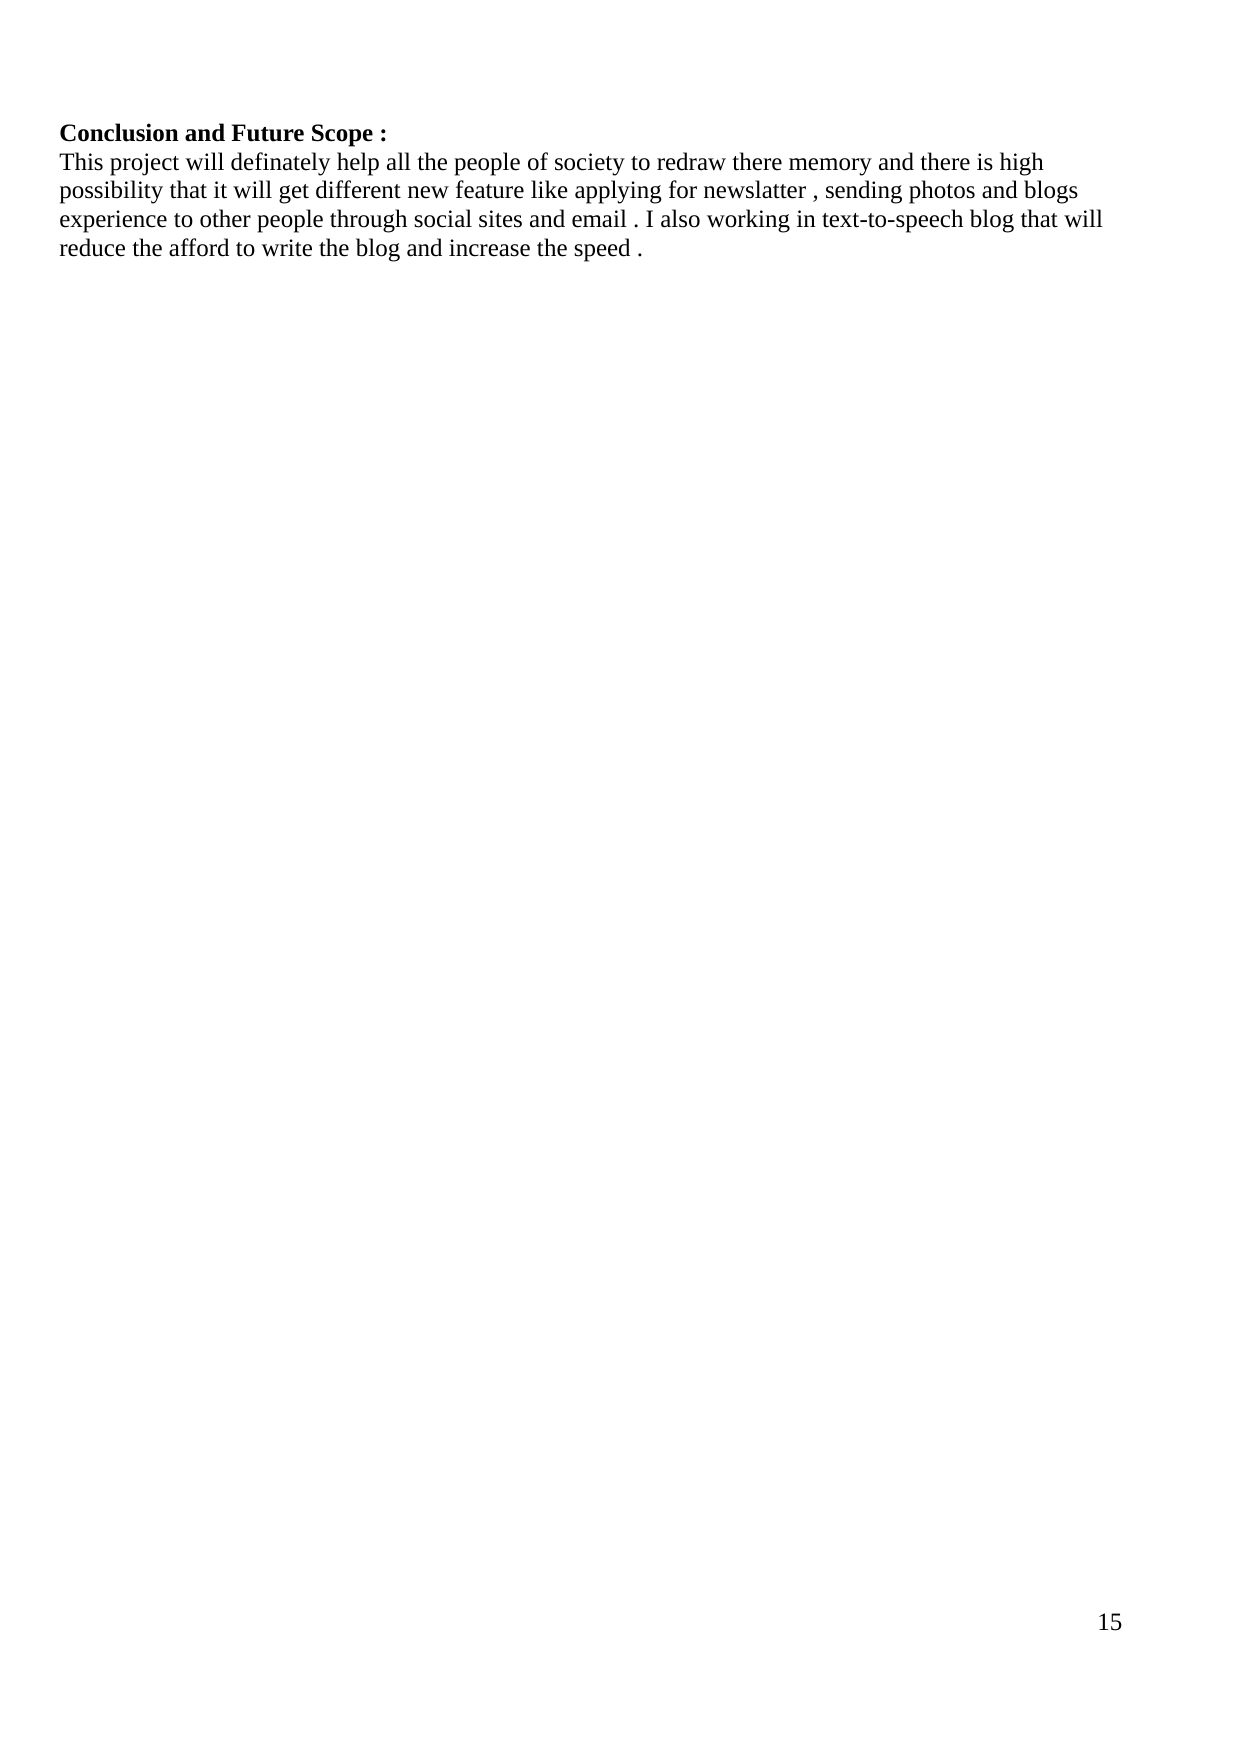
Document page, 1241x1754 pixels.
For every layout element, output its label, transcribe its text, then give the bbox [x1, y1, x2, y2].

text This project will definately help all the people of society to redraw there memory and there is high possibility that it will get different new feature like applying for newslatter , sending photos and blogs experience to other people through social sites and email . I also working in text-to-speech blog that will reduce the afford to write the blog and increase the speed . [59, 147, 1122, 262]
text Conclusion and Future Scope : [59, 118, 1122, 147]
